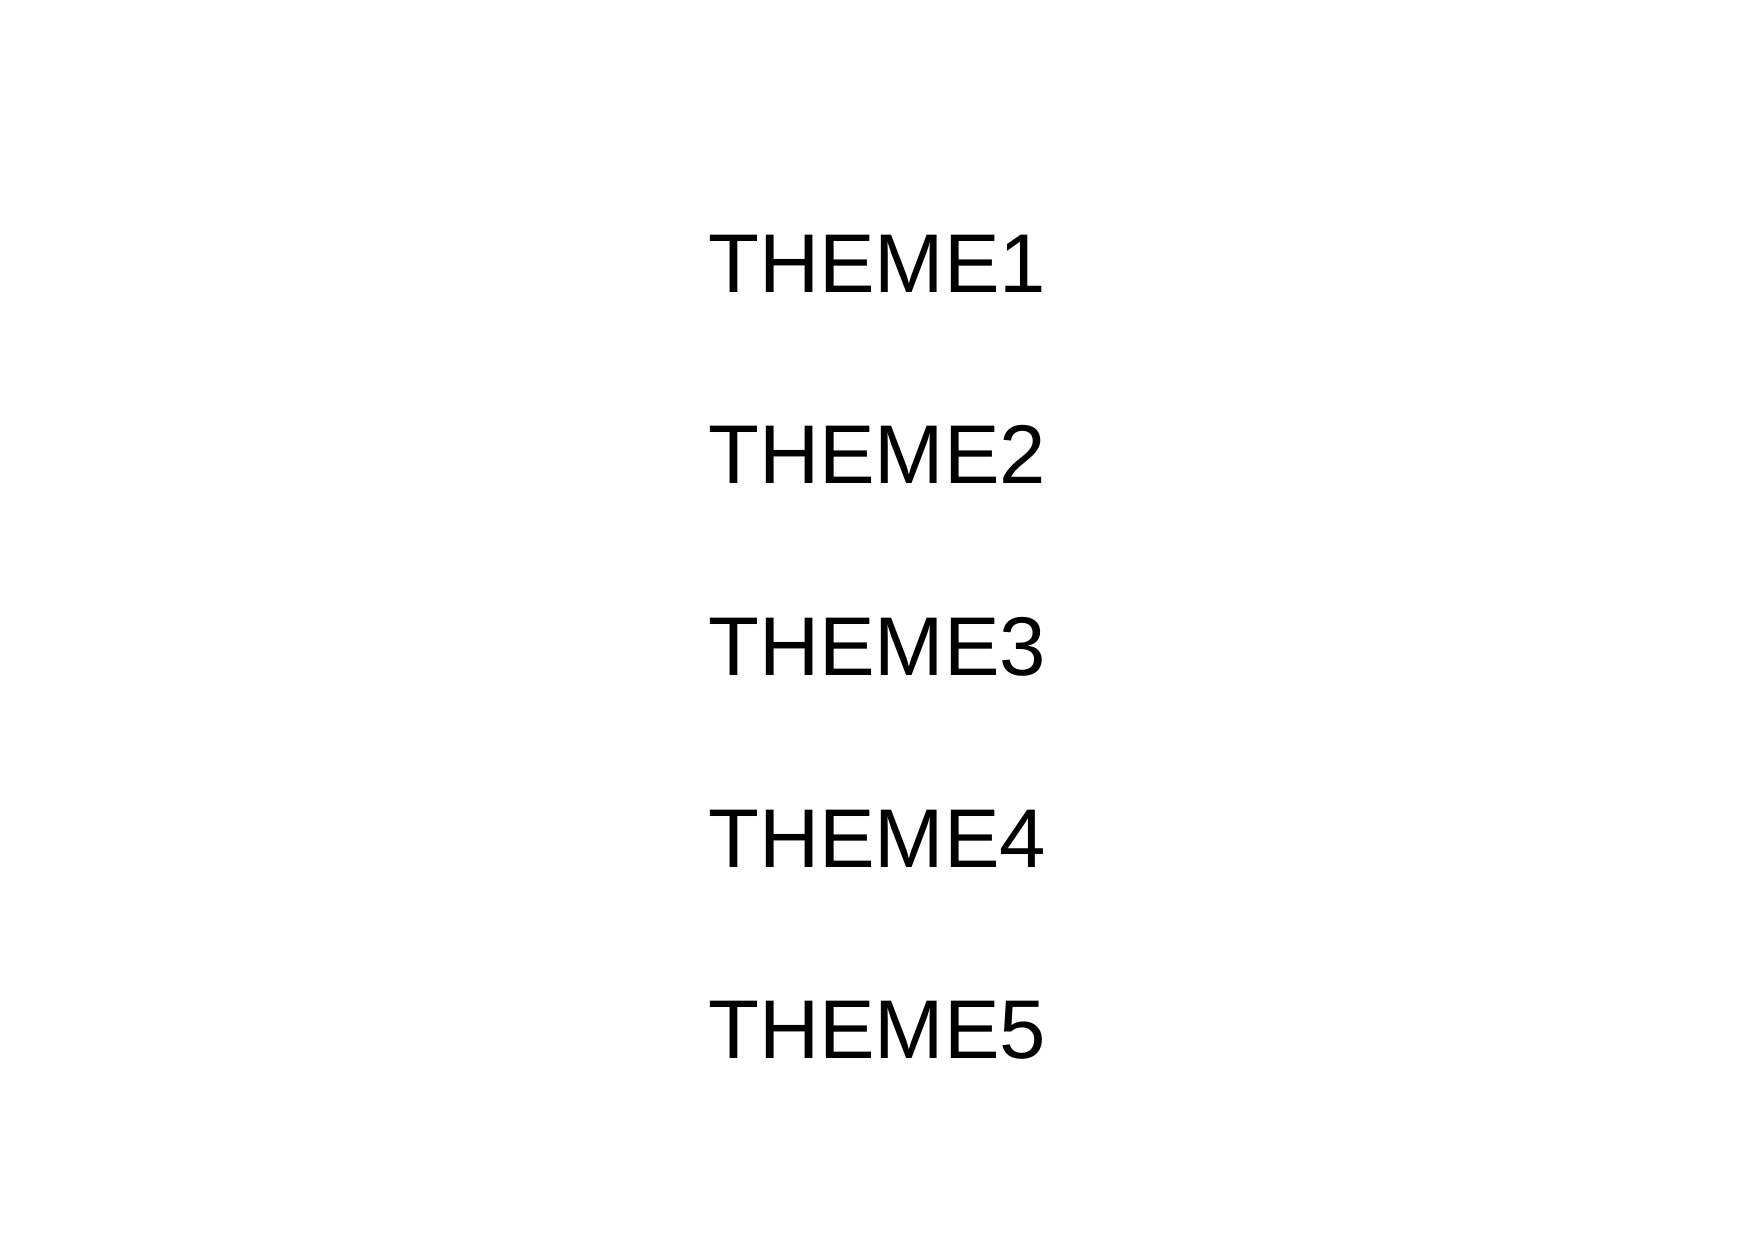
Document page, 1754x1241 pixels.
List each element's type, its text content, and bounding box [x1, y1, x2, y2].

text THEME5 [118, 981, 1636, 1076]
text THEME4 [118, 789, 1636, 885]
text THEME3 [118, 597, 1636, 693]
text THEME1 [118, 214, 1636, 310]
text THEME2 [118, 406, 1636, 501]
